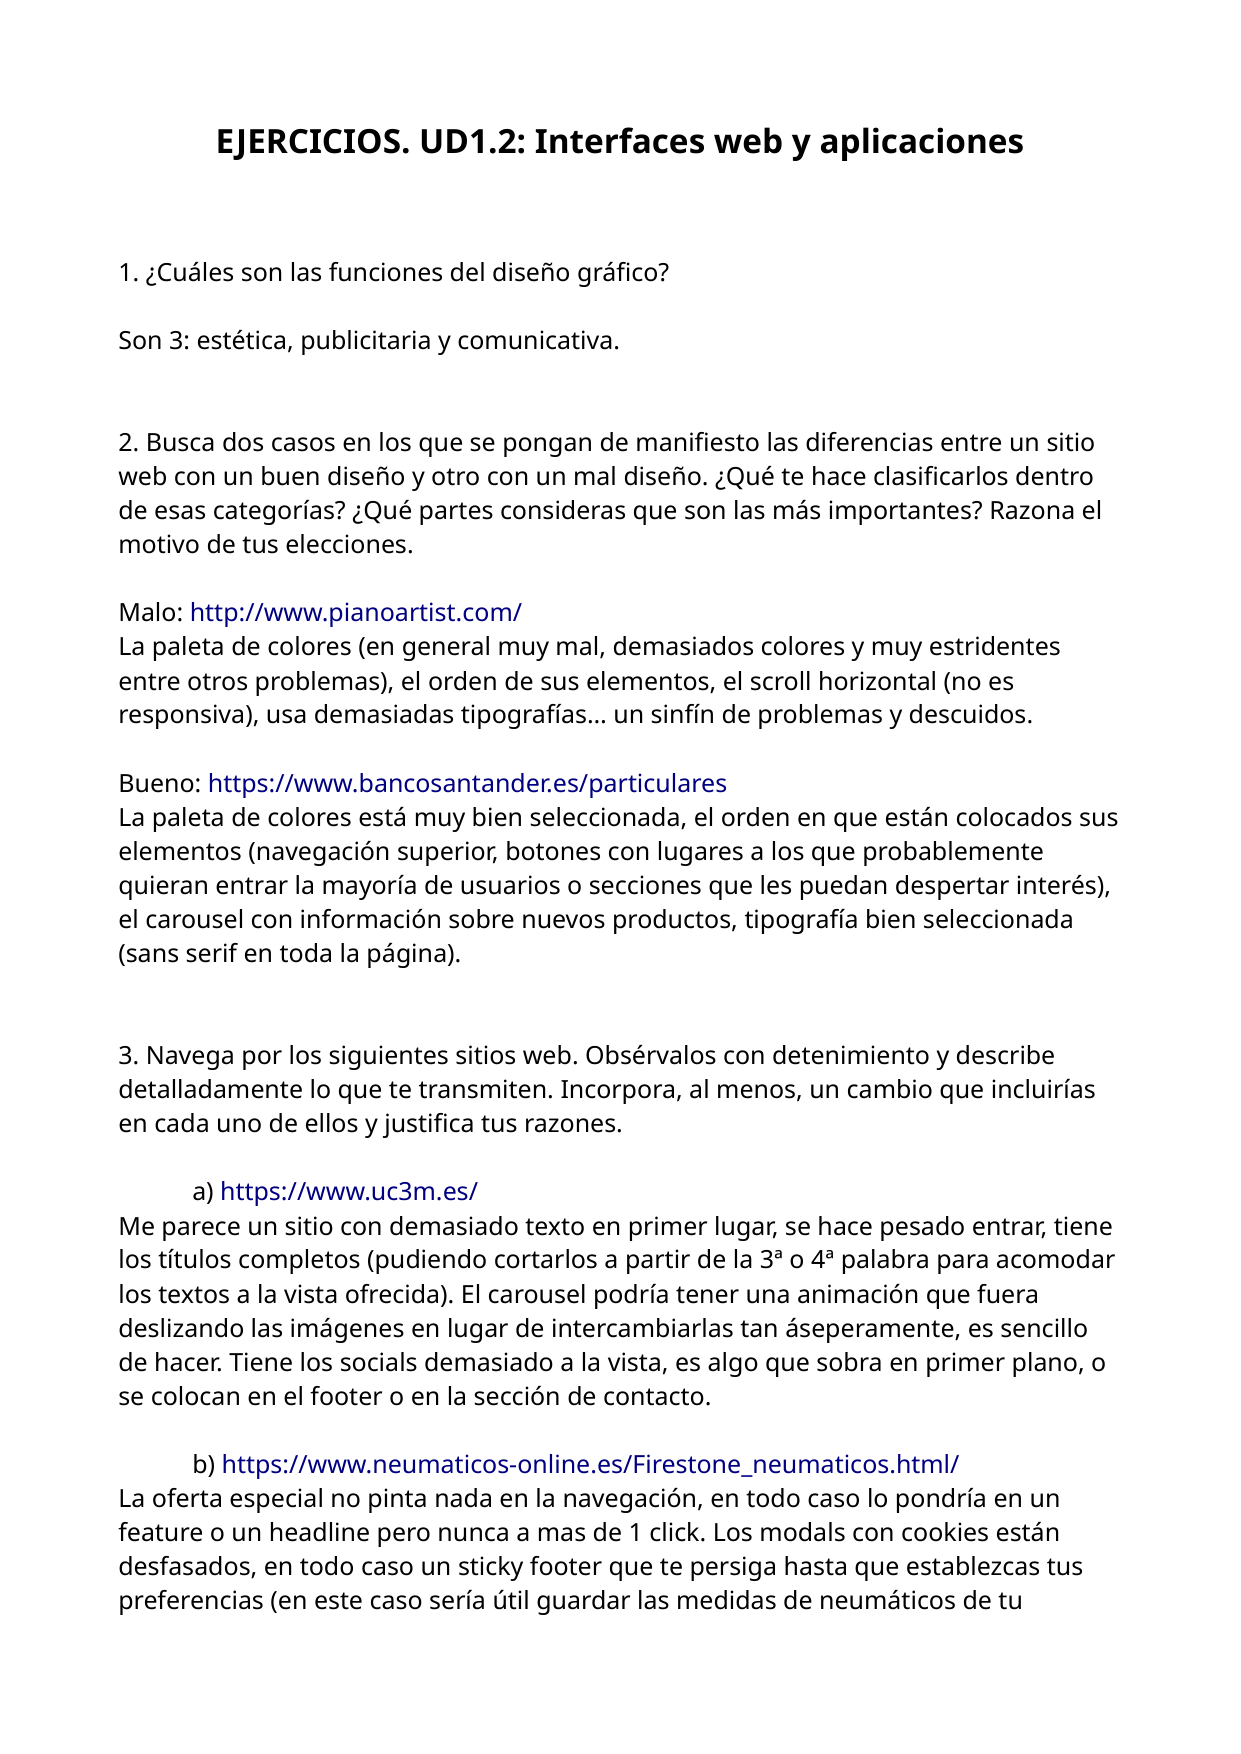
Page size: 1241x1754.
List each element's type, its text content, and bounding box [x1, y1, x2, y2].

text La oferta especial no pinta nada en la navegación, en todo caso lo pondría en un feature o un headline pero nunca a mas de 1 click. Los modals con cookies están desfasados, en todo caso un sticky footer que te persiga hasta que establezcas tus preferencias (en este caso sería útil guardar las medidas de neumáticos de tu [118, 1481, 1122, 1617]
text Malo: http://www.pianoartist.com/ [118, 595, 1122, 629]
text 3. Navega por los siguientes sitios web. Obsérvalos con detenimiento y describe detalladamente lo que te transmiten. Incorpora, al menos, un cambio que incluirías en cada uno de ellos y justifica tus razones. [118, 1038, 1122, 1140]
text 1. ¿Cuáles son las funciones del diseño gráfico? [118, 254, 1122, 288]
text La paleta de colores (en general muy mal, demasiados colores y muy estridentes entre otros problemas), el orden de sus elementos, el scroll horizontal (no es responsiva), usa demasiadas tipografías… un sinfín de problemas y descuidos. [118, 629, 1122, 731]
text EJERCICIOS. UD1.2: Interfaces web y aplicaciones [118, 118, 1122, 163]
text b) https://www.neumaticos-online.es/Firestone_neumaticos.html/ [118, 1447, 1122, 1481]
text La paleta de colores está muy bien seleccionada, el orden en que están colocados sus elementos (navegación superior, botones con lugares a los que probablemente quieran entrar la mayoría de usuarios o secciones que les puedan despertar interés), el carousel con información sobre nuevos productos, tipografía bien seleccionada (sans serif en toda la página). [118, 799, 1122, 970]
text Bueno: https://www.bancosantander.es/particulares [118, 765, 1122, 799]
text a) https://www.uc3m.es/ [118, 1174, 1122, 1208]
text Son 3: estética, publicitaria y comunicativa. [118, 322, 1122, 357]
text Me parece un sitio con demasiado texto en primer lugar, se hace pesado entrar, tiene los títulos completos (pudiendo cortarlos a partir de la 3ª o 4ª palabra para acomodar los textos a la vista ofrecida). El carousel podría tener una animación que fuera deslizando las imágenes en lugar de intercambiarlas tan áseperamente, es sencillo de hacer. Tiene los socials demasiado a la vista, es algo que sobra en primer plano, o se colocan en el footer o en la sección de contacto. [118, 1208, 1122, 1412]
text 2. Busca dos casos en los que se pongan de manifiesto las diferencias entre un sitio web con un buen diseño y otro con un mal diseño. ¿Qué te hace clasificarlos dentro de esas categorías? ¿Qué partes consideras que son las más importantes? Razona el motivo de tus elecciones. [118, 425, 1122, 561]
